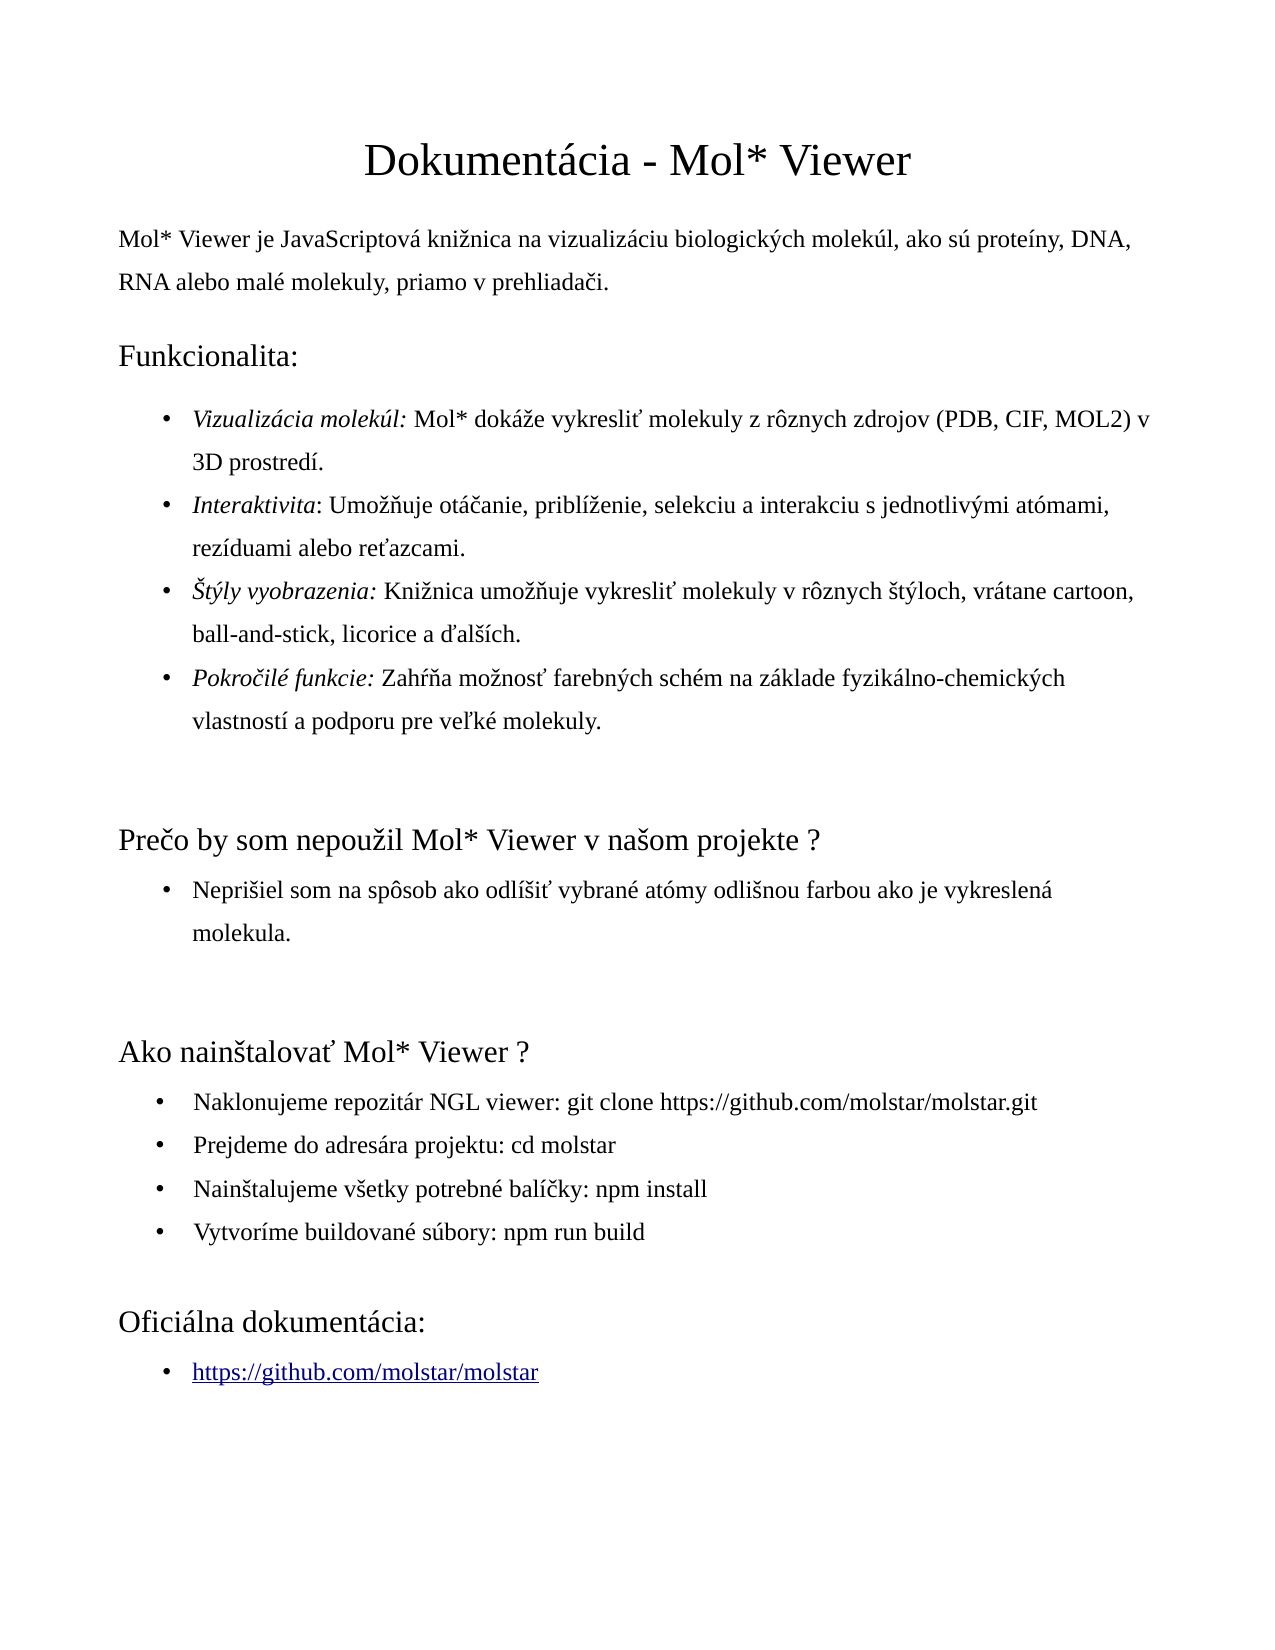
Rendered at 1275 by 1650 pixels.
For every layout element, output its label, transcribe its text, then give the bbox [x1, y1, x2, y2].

list Interaktivita: Umožňuje otáčanie, priblíženie, selekciu a interakciu s jednotlivými atómami, rezíduami alebo reťazcami. [162, 490, 1157, 562]
subtitle Funkcionalita: [118, 338, 1157, 373]
list Vytvoríme buildované súbory: npm run build [156, 1217, 1157, 1246]
subtitle Dokumentácia - Mol* Viewer [118, 133, 1157, 185]
list Neprišiel som na spôsob ako odlíšiť vybrané atómy odlišnou farbou ako je vykreslená molekula. [162, 875, 1157, 947]
list Vizualizácia molekúl: Mol* dokáže vykresliť molekuly z rôznych zdrojov (PDB, CIF, MOL2) v 3D prostredí. [162, 404, 1157, 476]
text Mol* Viewer je JavaScriptová knižnica na vizualizáciu biologických molekúl, ako sú proteíny, DNA, RNA alebo malé molekuly, priamo v prehliadači. [118, 224, 1157, 296]
text Ako nainštalovať Mol* Viewer ? [118, 1034, 1157, 1069]
text Oficiálna dokumentácia: [118, 1303, 1157, 1339]
text Prečo by som nepoužil Mol* Viewer v našom projekte ? [118, 821, 1157, 857]
list Nainštalujeme všetky potrebné balíčky: npm install [156, 1174, 1157, 1202]
list Štýly vyobrazenia: Knižnica umožňuje vykresliť molekuly v rôznych štýloch, vrátane cartoon, ball-and-stick, licorice a ďalších. [162, 576, 1157, 648]
list Pokročilé funkcie: Zahŕňa možnosť farebných schém na základe fyzikálno-chemických vlastností a podporu pre veľké molekuly. [162, 663, 1157, 734]
list Prejdeme do adresára projektu: cd molstar [156, 1131, 1157, 1159]
list Naklonujeme repozitár NGL viewer: git clone https://github.com/molstar/molstar.git [156, 1087, 1157, 1116]
list https://github.com/molstar/molstar [162, 1357, 1157, 1386]
